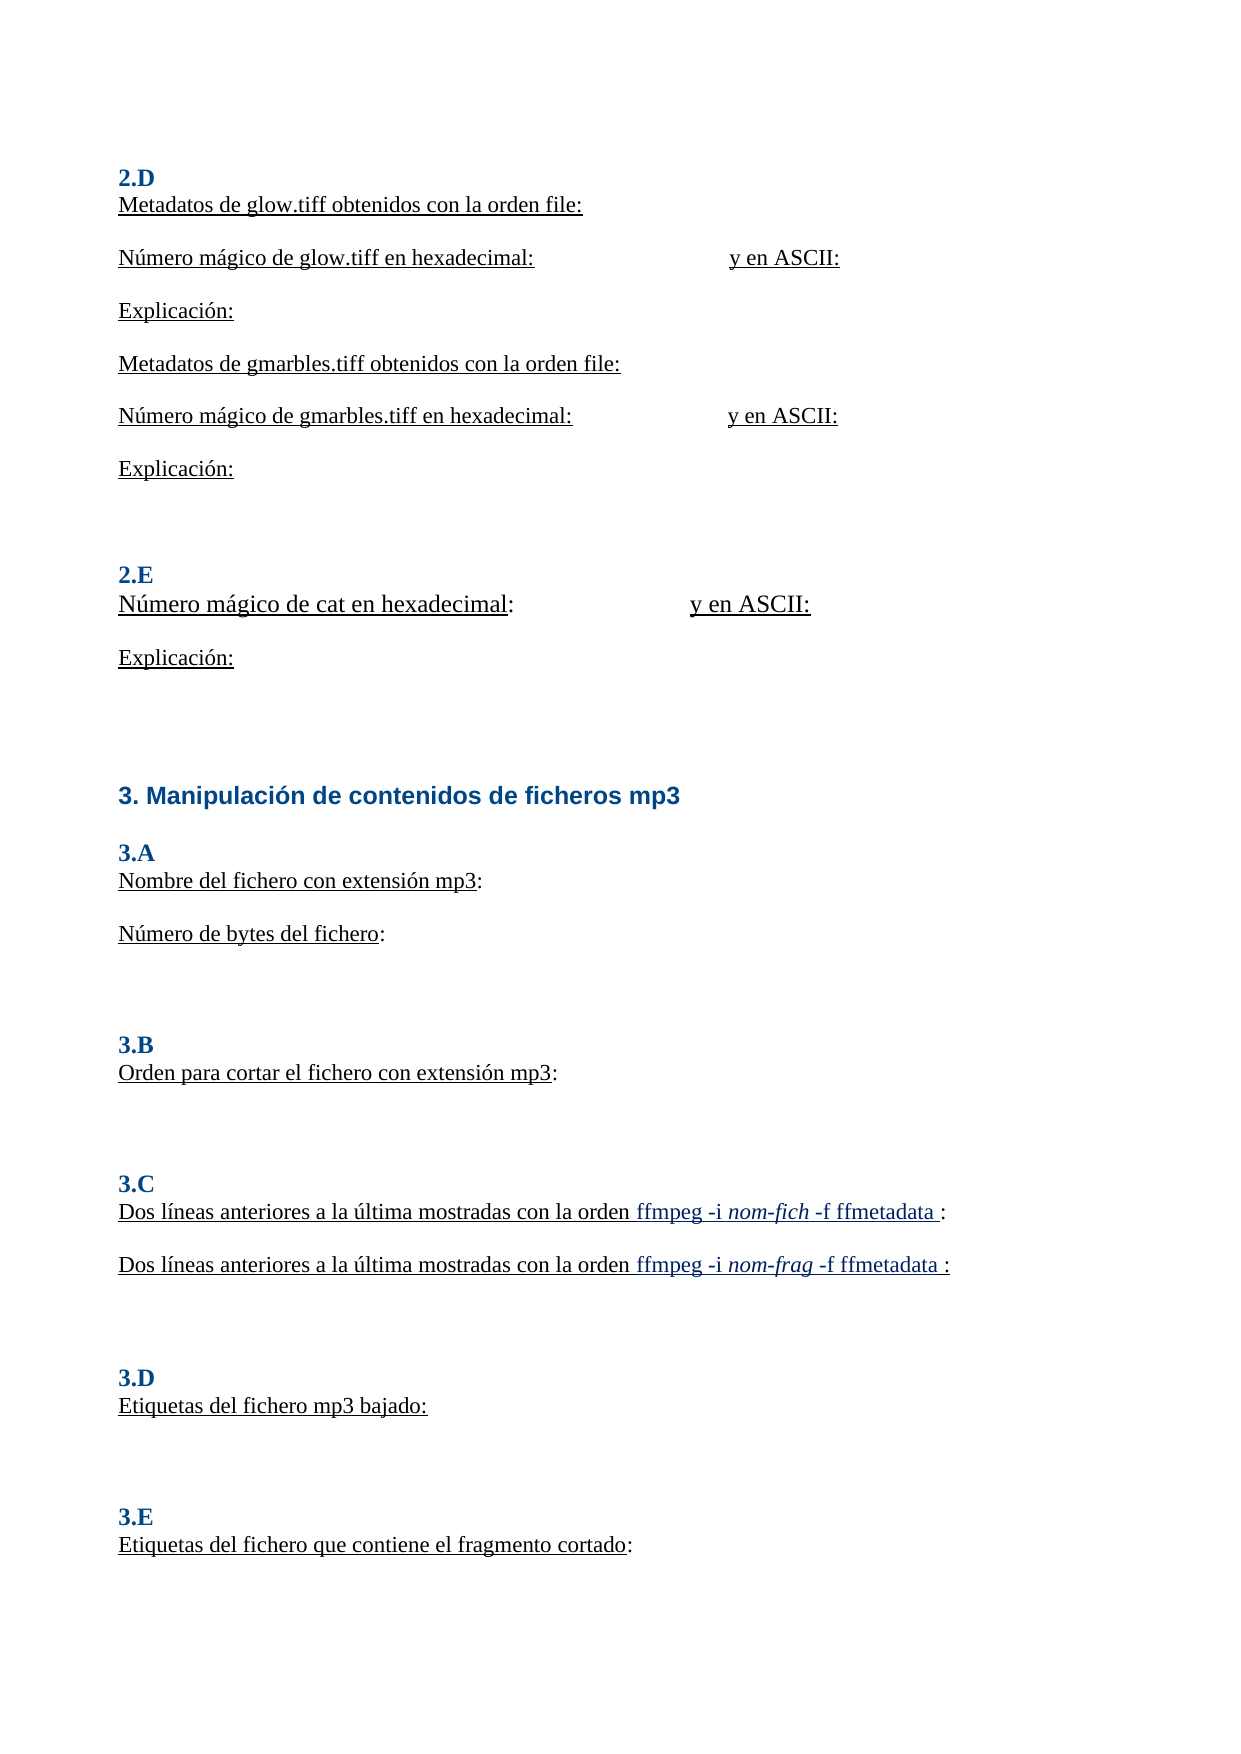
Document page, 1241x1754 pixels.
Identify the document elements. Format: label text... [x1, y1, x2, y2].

table_header 2.D Metadatos de glow.tiff obtenidos con la orden file: Número mágico de glow.tiff en hexadecimal: y en ASCII: Explicación: Metadatos de gmarbles.tiff obtenidos con la orden file: Número mágico de gmarbles.tiff en hexadecimal: y en ASCII: Explicación: [118, 163, 1134, 508]
table_header 3.C Dos líneas anteriores a la última mostradas con la orden ffmpeg -i nom-fich -f ffmetadata : Dos líneas anteriores a la última mostradas con la orden ffmpeg -i nom-frag -f ffmetadata : [118, 1169, 1134, 1306]
table_header 3.A Nombre del fichero con extensión mp3: Número de bytes del fichero: [118, 839, 1134, 973]
table_header 3.D Etiquetas del fichero mp3 bajado: [118, 1363, 1134, 1445]
table_cell 2.E Número mágico de cat en hexadecimal: y en ASCII: Explicación: [118, 561, 1134, 723]
table_header [118, 532, 1134, 561]
text 3. Manipulación de contenidos de ficheros mp3 [118, 781, 1134, 810]
table_header 3.B Orden para cortar el fichero con extensión mp3: [118, 1030, 1134, 1112]
table_header 3.E Etiquetas del fichero que contiene el fragmento cortado: [118, 1502, 1134, 1584]
